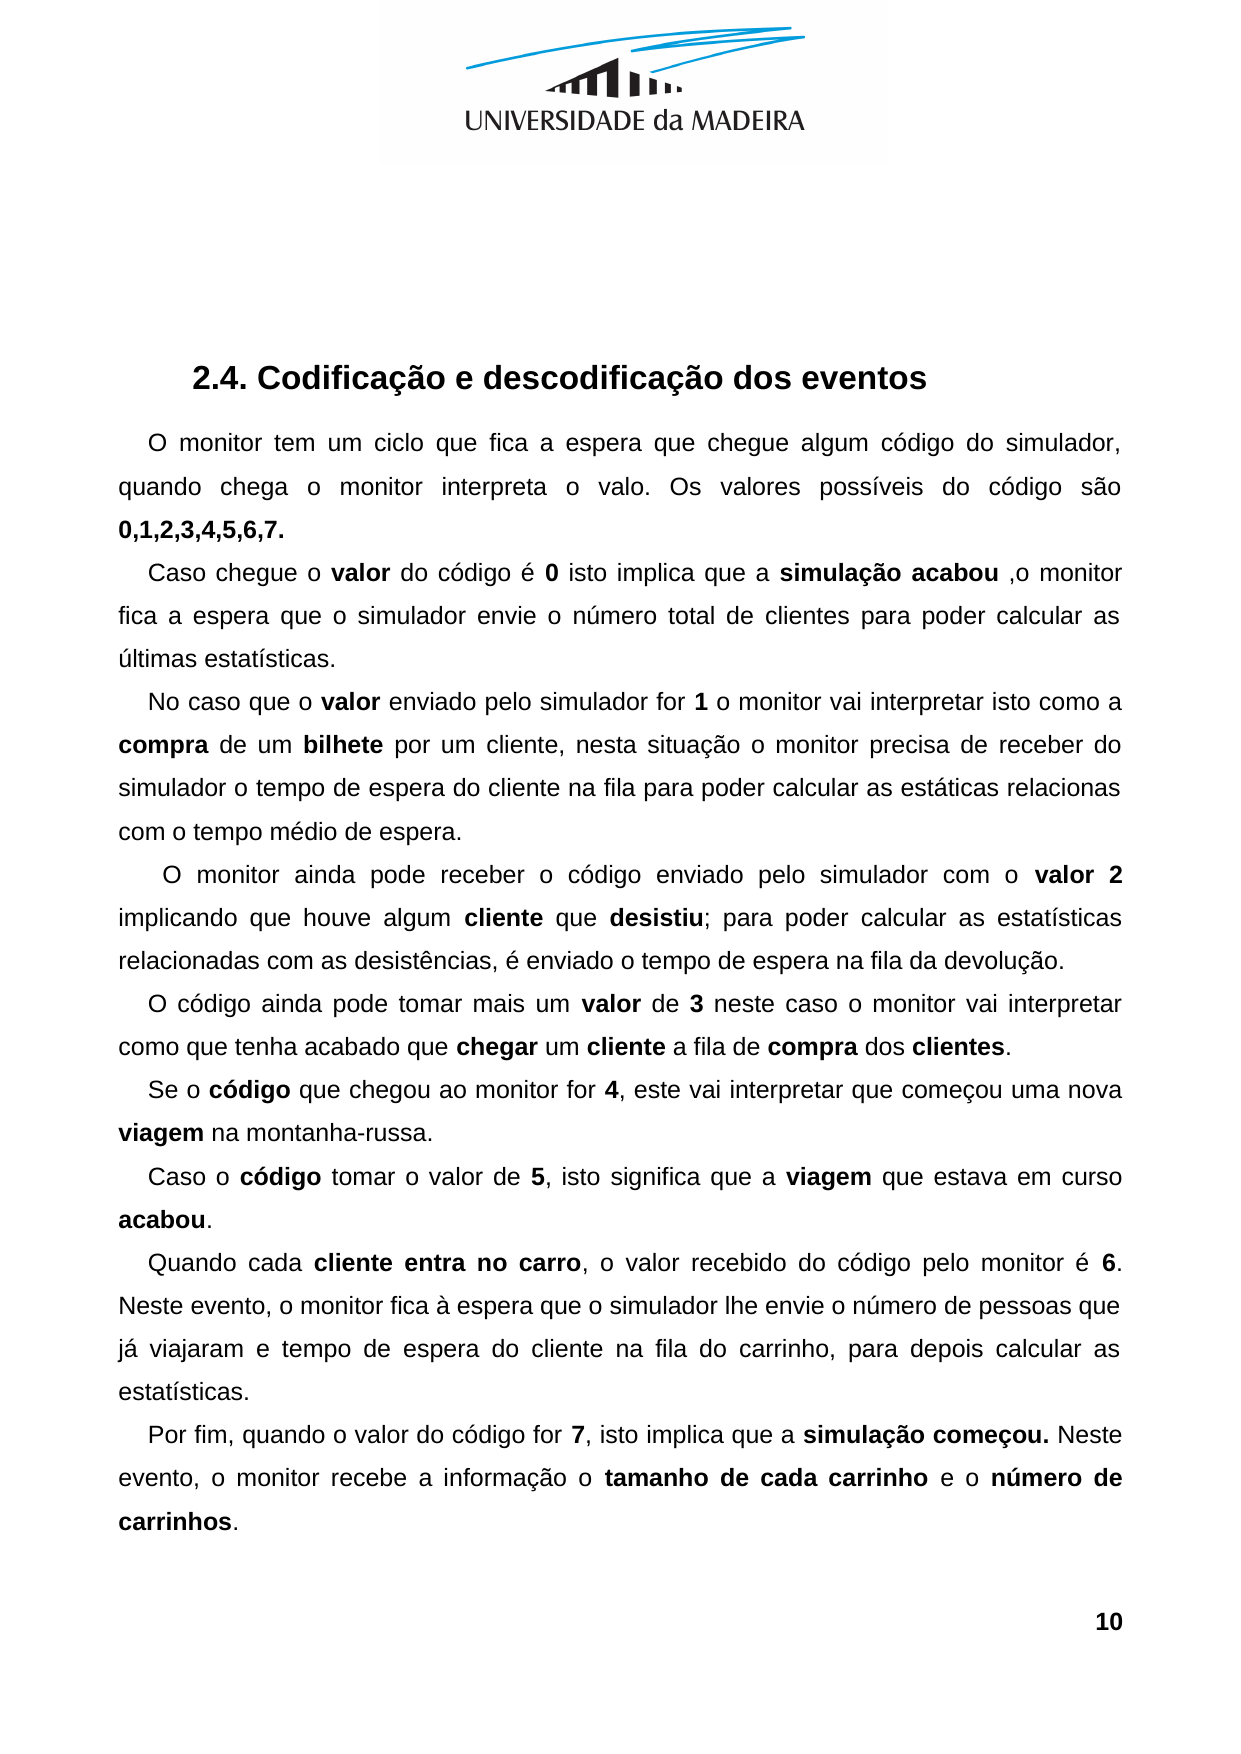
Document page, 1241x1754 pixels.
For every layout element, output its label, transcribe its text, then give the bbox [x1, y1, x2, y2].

text O código ainda pode tomar mais um valor de 3 neste caso o monitor vai interpretar como que tenha acabado que chegar um cliente a fila de compra dos clientes. [118, 989, 1123, 1061]
text No caso que o valor enviado pelo simulador for 1 o monitor vai interpretar isto como a compra de um bilhete por um cliente, nesta situação o monitor precisa de receber do simulador o tempo de espera do cliente na fila para poder calcular as estáticas relacionas com o tempo médio de espera. [118, 687, 1123, 845]
text Quando cada cliente entra no carro, o valor recebido do código pelo monitor é 6. Neste evento, o monitor fica à espera que o simulador lhe envie o número de pessoas que já viajaram e tempo de espera do cliente na fila do carrinho, para depois calcular as estatísticas. [118, 1248, 1123, 1406]
picture [379, 0, 889, 165]
text Se o código que chegou ao monitor for 4, este vai interpretar que começou uma nova viagem na montanha-russa. [118, 1075, 1123, 1147]
subtitle 2.4. Codificação e descodificação dos eventos [118, 358, 1123, 397]
text Caso o código tomar o valor de 5, isto significa que a viagem que estava em curso acabou. [118, 1161, 1123, 1233]
text O monitor ainda pode receber o código enviado pelo simulador com o valor 2 implicando que houve algum cliente que desistiu; para poder calcular as estatísticas relacionadas com as desistências, é enviado o tempo de espera na fila da devolução. [118, 859, 1123, 974]
text Caso chegue o valor do código é 0 isto implica que a simulação acabou ,o monitor fica a espera que o simulador envie o número total de clientes para poder calcular as últimas estatísticas. [118, 558, 1123, 673]
text Por fim, quando o valor do código for 7, isto implica que a simulação começou. Neste evento, o monitor recebe a informação o tamanho de cada carrinho e o número de carrinhos. [118, 1420, 1123, 1535]
text O monitor tem um ciclo que fica a espera que chegue algum código do simulador, quando chega o monitor interpreta o valo. Os valores possíveis do código são 0,1,2,3,4,5,6,7. [118, 428, 1123, 543]
